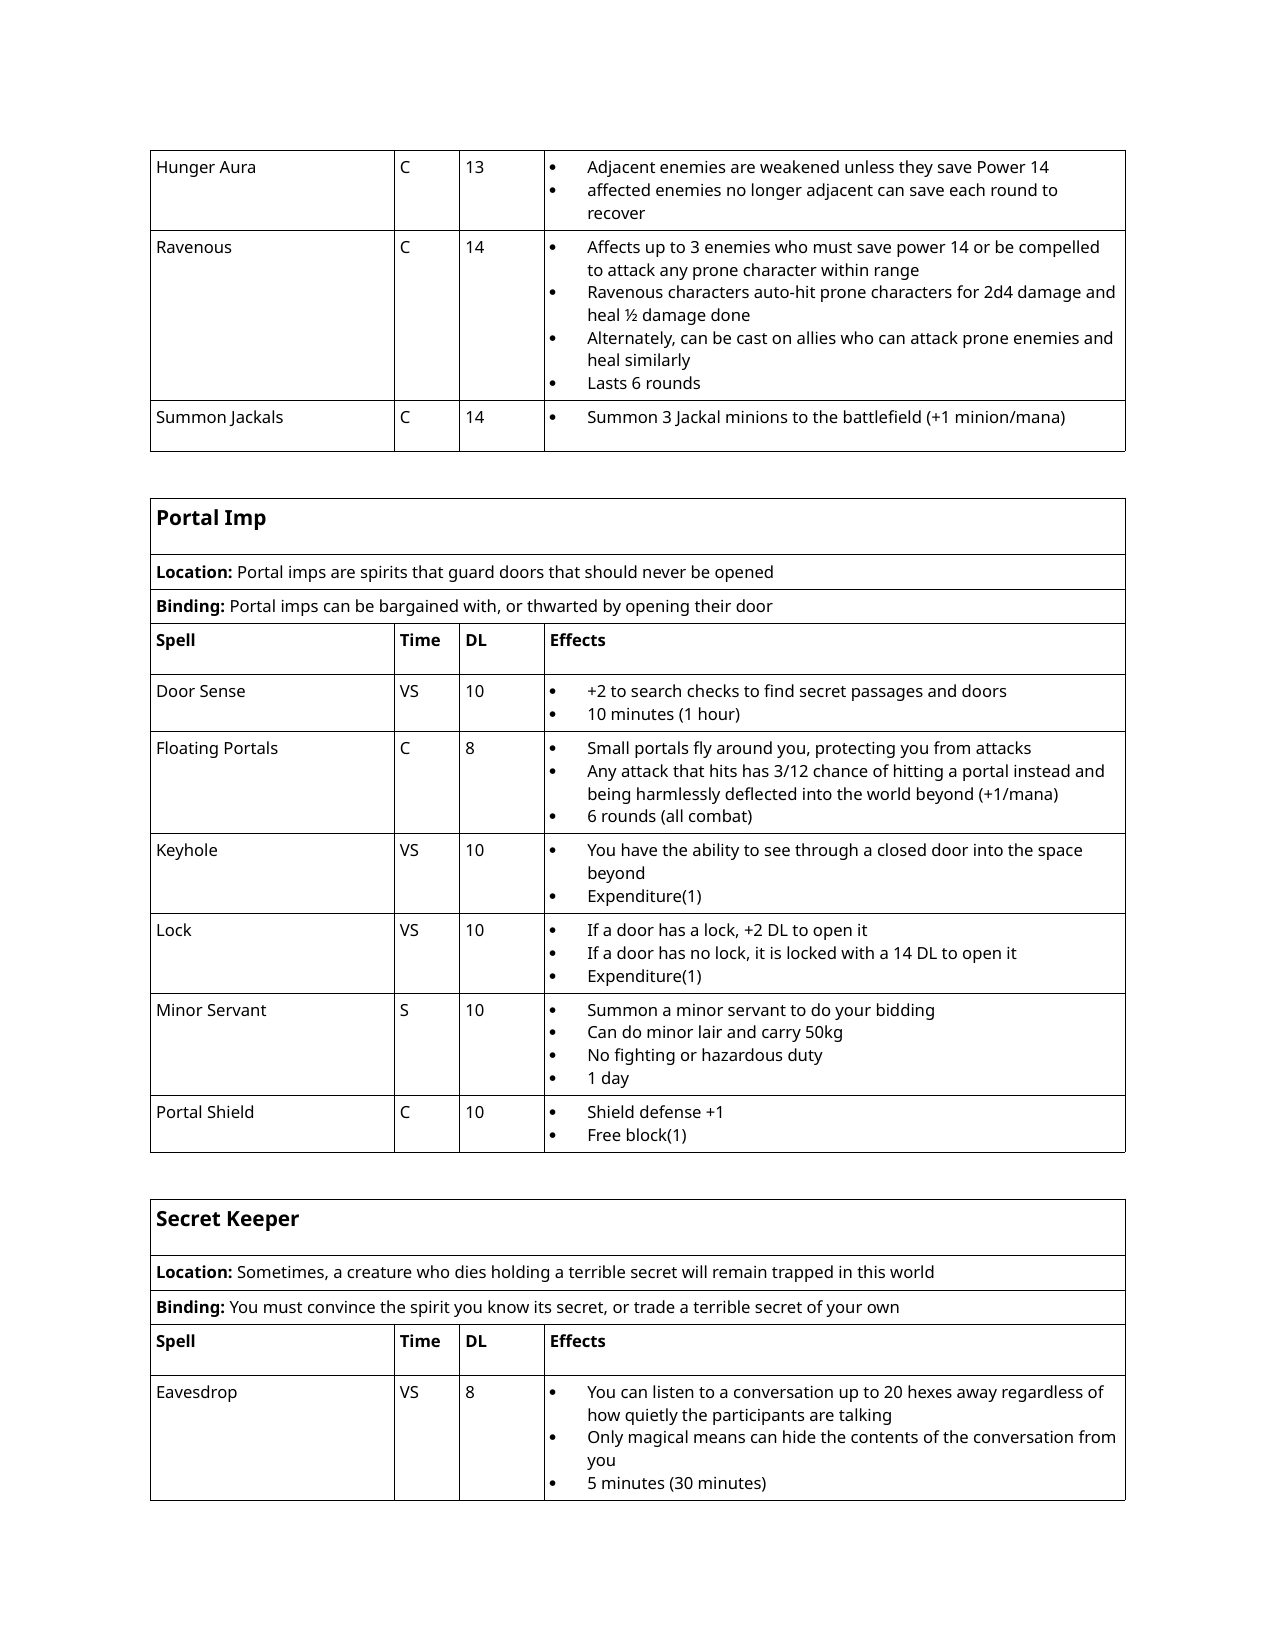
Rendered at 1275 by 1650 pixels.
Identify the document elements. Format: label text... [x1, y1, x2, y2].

table_cell 8 [460, 1376, 544, 1500]
table_cell Summon a minor servant to do your bidding Can do minor lair and carry 50kg No fighting or hazardous duty 1 day [545, 994, 1125, 1095]
table_cell Affects up to 3 enemies who must save power 14 or be compelled to attack any prone character within range Ravenous characters auto-hit prone characters for 2d4 damage and heal ½ damage done Alternately, can be cast on allies who can attack prone enemies and heal similarly Lasts 6 rounds [545, 231, 1125, 400]
table_cell C [395, 1096, 459, 1152]
table_cell Keyhole [151, 834, 394, 913]
table_cell 14 [460, 231, 544, 400]
table_cell Adjacent enemies are weakened unless they save Power 14 affected enemies no longer adjacent can save each round to recover [545, 151, 1125, 230]
table_cell Binding: Portal imps can be bargained with, or thwarted by opening their door [151, 590, 1125, 623]
table_cell +2 to search checks to find secret passages and doors 10 minutes (1 hour) [545, 675, 1125, 731]
table_cell 13 [460, 151, 544, 230]
table_cell 10 [460, 834, 544, 913]
table_cell Minor Servant [151, 994, 394, 1095]
table_cell S [395, 994, 459, 1095]
table_cell Eavesdrop [151, 1376, 394, 1500]
table_cell Effects [545, 1325, 1125, 1375]
table_cell DL [460, 624, 544, 674]
table_cell Small portals fly around you, protecting you from attacks Any attack that hits has 3/12 chance of hitting a portal instead and being harmlessly deflected into the world beyond (+1/mana) 6 rounds (all combat) [545, 732, 1125, 833]
table_cell If a door has a lock, +2 DL to open it If a door has no lock, it is locked with a 14 DL to open it Expenditure(1) [545, 914, 1125, 993]
table_cell 10 [460, 914, 544, 993]
table_cell Binding: You must convince the spirit you know its secret, or trade a terrible secret of your own [151, 1291, 1125, 1324]
table_cell Shield defense +1 Free block(1) [545, 1096, 1125, 1152]
table_cell Ravenous [151, 231, 394, 400]
table_cell VS [395, 914, 459, 993]
table_cell Time [395, 1325, 459, 1375]
table_cell Location: Portal imps are spirits that guard doors that should never be opened [151, 555, 1125, 589]
table_cell You have the ability to see through a closed door into the space beyond Expenditure(1) [545, 834, 1125, 913]
table_cell Lock [151, 914, 394, 993]
table_cell Door Sense [151, 675, 394, 731]
table_cell C [395, 231, 459, 400]
table_cell 14 [460, 401, 544, 451]
table_cell C [395, 151, 459, 230]
table_cell Effects [545, 624, 1125, 674]
table_cell 10 [460, 994, 544, 1095]
table_header Secret Keeper [151, 1200, 1125, 1255]
table_cell Hunger Aura [151, 151, 394, 230]
table_cell 10 [460, 675, 544, 731]
table_cell C [395, 732, 459, 833]
table_cell Summon 3 Jackal minions to the battlefield (+1 minion/mana) [545, 401, 1125, 451]
table_cell You can listen to a conversation up to 20 hexes away regardless of how quietly the participants are talking Only magical means can hide the contents of the conversation from you 5 minutes (30 minutes) [545, 1376, 1125, 1500]
table_cell Summon Jackals [151, 401, 394, 451]
table_cell Floating Portals [151, 732, 394, 833]
table_cell VS [395, 675, 459, 731]
table_cell Spell [151, 1325, 394, 1375]
table_cell DL [460, 1325, 544, 1375]
table_cell 8 [460, 732, 544, 833]
table_cell Location: Sometimes, a creature who dies holding a terrible secret will remain trapped in this world [151, 1256, 1125, 1289]
table_cell C [395, 401, 459, 451]
table_cell Spell [151, 624, 394, 674]
table_cell 10 [460, 1096, 544, 1152]
table_cell VS [395, 834, 459, 913]
table_cell Portal Shield [151, 1096, 394, 1152]
table_cell VS [395, 1376, 459, 1500]
table_cell Time [395, 624, 459, 674]
table_header Portal Imp [151, 499, 1125, 554]
